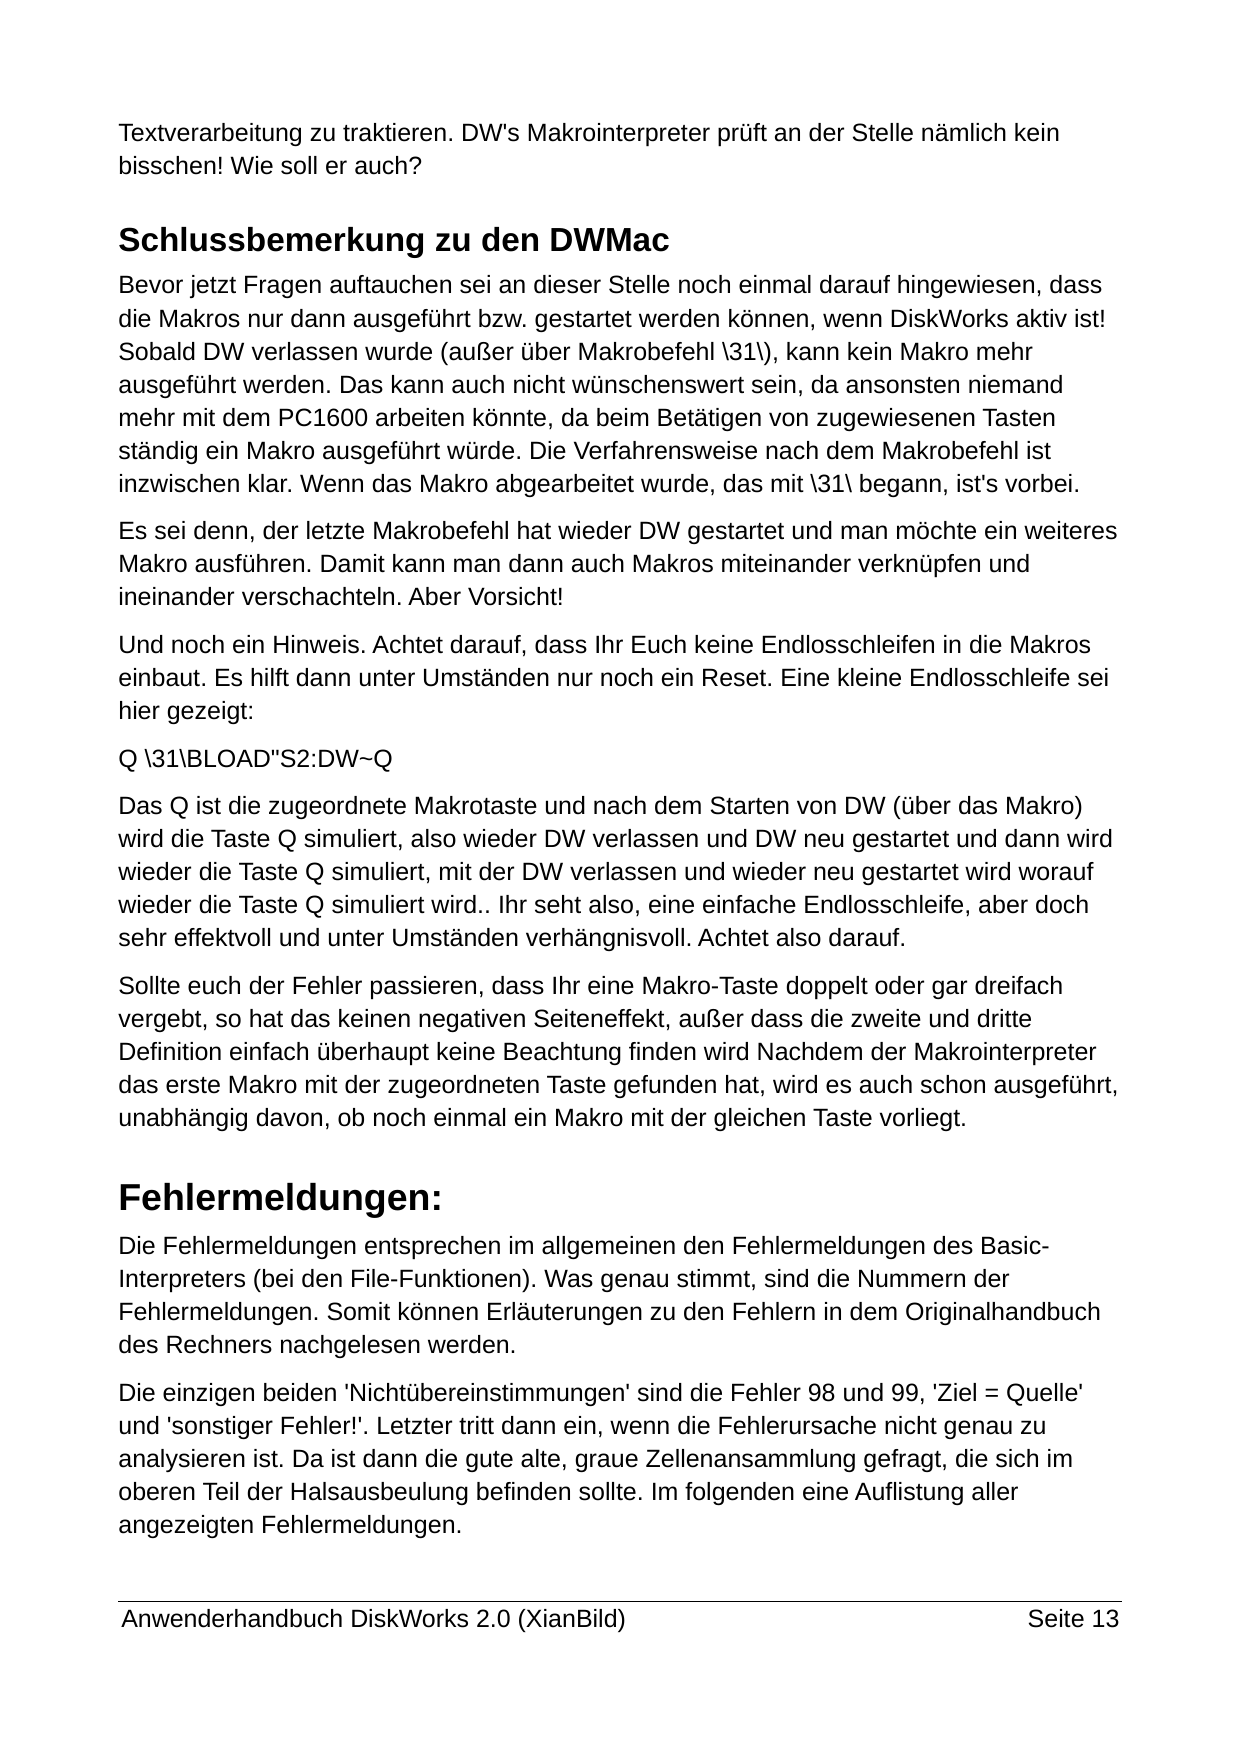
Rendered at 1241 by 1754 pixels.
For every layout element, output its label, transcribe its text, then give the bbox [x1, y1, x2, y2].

text Das Q ist die zugeordnete Makrotaste und nach dem Starten von DW (über das Makro) wird die Taste Q simuliert, also wieder DW verlassen und DW neu gestartet und dann wird wieder die Taste Q simuliert, mit der DW verlassen und wieder neu gestartet wird worauf wieder die Taste Q simuliert wird.. Ihr seht also, eine einfache Endlosschleife, aber doch sehr effektvoll und unter Umständen verhängnisvoll. Achtet also darauf. [118, 791, 1122, 952]
text Q \31\BLOAD"S2:DW~Q [118, 743, 1122, 772]
text Textverarbeitung zu traktieren. DW's Makrointerpreter prüft an der Stelle nämlich kein bisschen! Wie soll er auch? [118, 118, 1122, 180]
text Und noch ein Hinweis. Achtet darauf, dass Ihr Euch keine Endlosschleifen in die Makros einbaut. Es hilft dann unter Umständen nur noch ein Reset. Eine kleine Endlosschleife sei hier gezeigt: [118, 630, 1122, 725]
text Sollte euch der Fehler passieren, dass Ihr eine Makro-Taste doppelt oder gar dreifach vergebt, so hat das keinen negativen Seiteneffekt, außer dass die zweite und dritte Definition einfach überhaupt keine Beachtung finden wird Nachdem der Makrointerpreter das erste Makro mit der zugeordneten Taste gefunden hat, wird es auch schon ausgeführt, unabhängig davon, ob noch einmal ein Makro mit der gleichen Taste vorliegt. [118, 971, 1122, 1132]
text Die Fehlermeldungen entsprechen im allgemeinen den Fehlermeldungen des Basic-Interpreters (bei den File-Funktionen). Was genau stimmt, sind die Nummern der Fehlermeldungen. Somit können Erläuterungen zu den Fehlern in dem Originalhandbuch des Rechners nachgelesen werden. [118, 1231, 1122, 1359]
text Es sei denn, der letzte Makrobefehl hat wieder DW gestartet und man möchte ein weiteres Makro ausführen. Damit kann man dann auch Makros miteinander verknüpfen und ineinander verschachteln. Aber Vorsicht! [118, 516, 1122, 611]
text Die einzigen beiden 'Nichtübereinstimmungen' sind die Fehler 98 und 99, 'Ziel = Quelle' und 'sonstiger Fehler!'. Letzter tritt dann ein, wenn die Fehlerursache nicht genau zu analysieren ist. Da ist dann die gute alte, graue Zellenansammlung gefragt, die sich im oberen Teil der Halsausbeulung befinden sollte. Im folgenden eine Auflistung aller angezeigten Fehlermeldungen. [118, 1378, 1122, 1539]
subtitle Schlussbemerkung zu den DWMac [118, 219, 1122, 258]
text Bevor jetzt Fragen auftauchen sei an dieser Stelle noch einmal darauf hingewiesen, dass die Makros nur dann ausgeführt bzw. gestartet werden können, wenn DiskWorks aktiv ist! Sobald DW verlassen wurde (außer über Makrobefehl \31\), kann kein Makro mehr ausgeführt werden. Das kann auch nicht wünschenswert sein, da ansonsten niemand mehr mit dem PC1600 arbeiten könnte, da beim Betätigen von zugewiesenen Tasten ständig ein Makro ausgeführt würde. Die Verfahrensweise nach dem Makrobefehl ist inzwischen klar. Wenn das Makro abgearbeitet wurde, das mit \31\ begann, ist's vorbei. [118, 271, 1122, 497]
subtitle Fehlermeldungen: [118, 1176, 1122, 1219]
